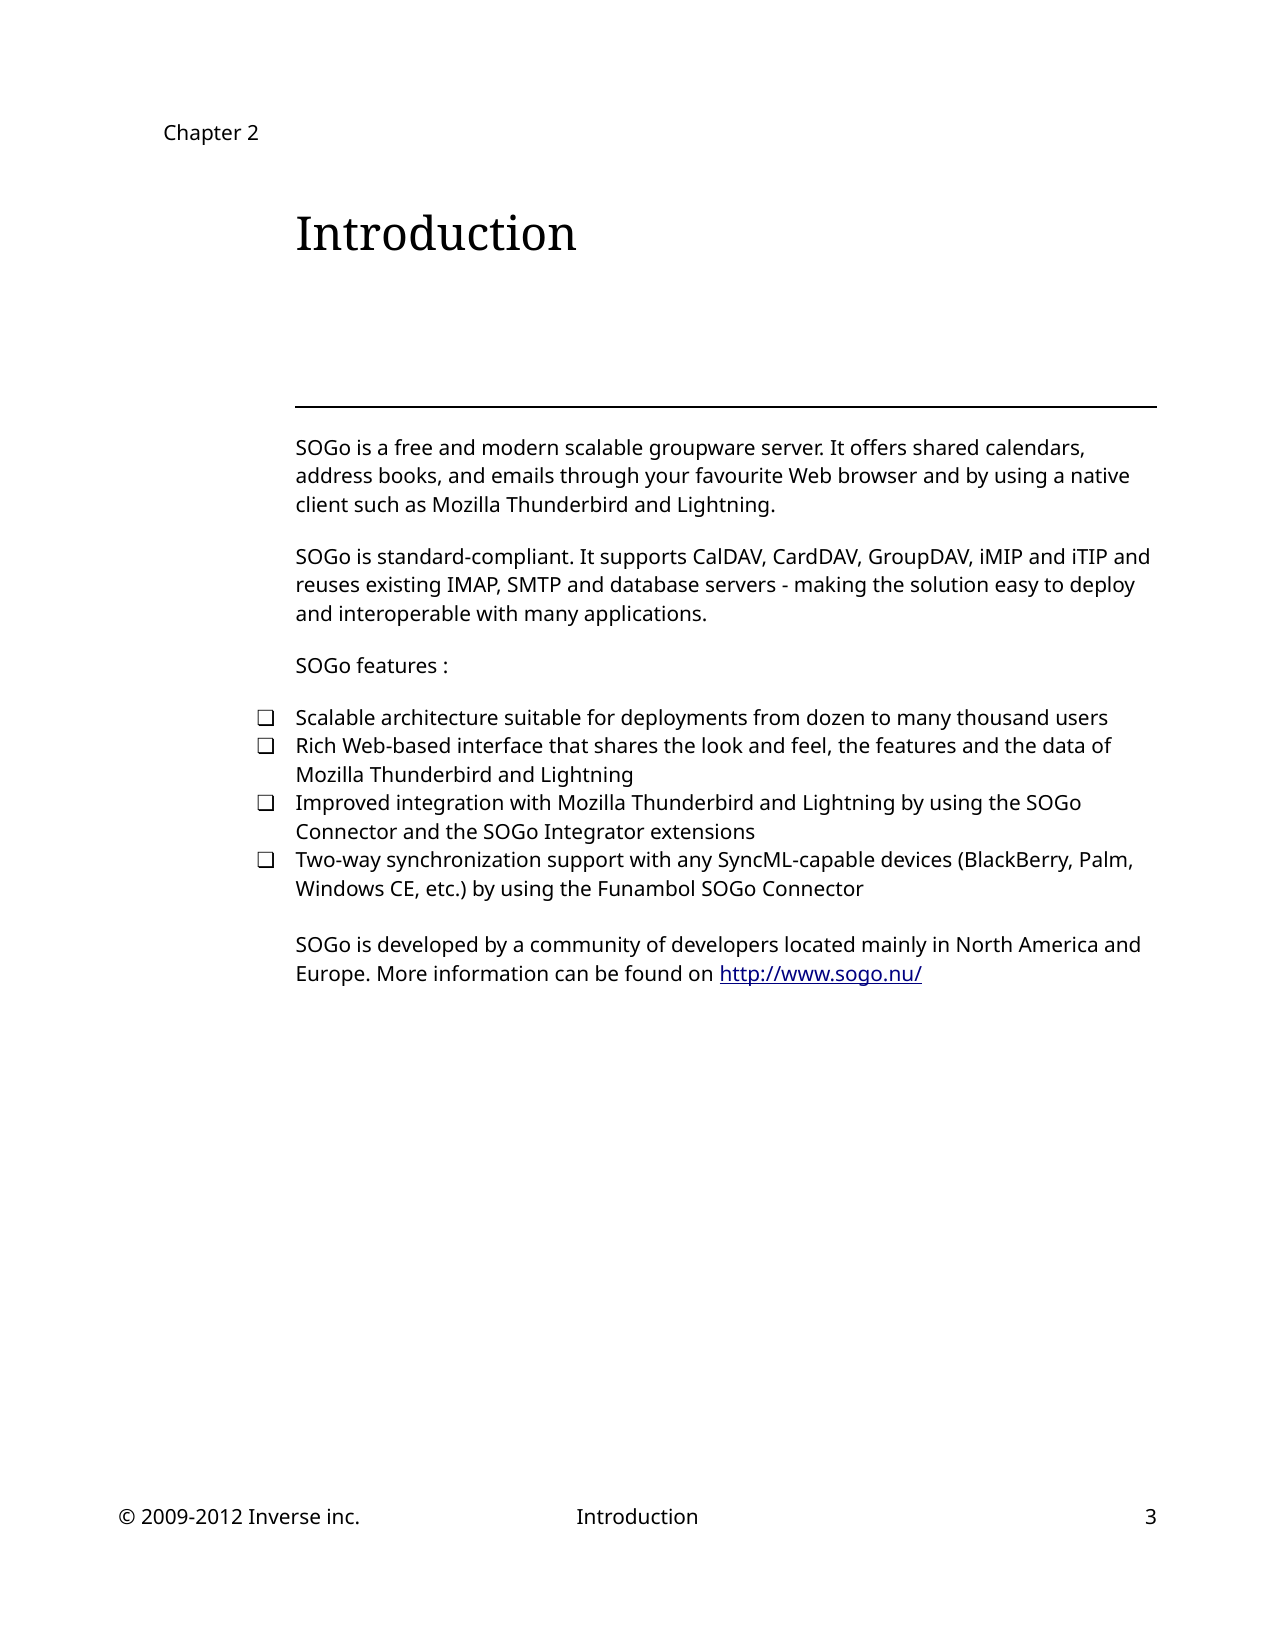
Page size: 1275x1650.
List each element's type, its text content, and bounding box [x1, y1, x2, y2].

text SOGo features : [295, 651, 1157, 679]
list ❏ Scalable architecture suitable for deployments from dozen to many thousand users [256, 703, 1157, 731]
subtitle Introduction [295, 201, 1157, 406]
text SOGo is standard-compliant. It supports CalDAV, CardDAV, GroupDAV, iMIP and iTIP and reuses existing IMAP, SMTP and database servers - making the solution easy to deploy and interoperable with many applications. [295, 542, 1157, 627]
list ❏ Improved integration with Mozilla Thunderbird and Lightning by using the SOGo Connector and the SOGo Integrator extensions [256, 788, 1157, 845]
list ❏ Rich Web-based interface that shares the look and feel, the features and the data of Mozilla Thunderbird and Lightning [256, 731, 1157, 788]
text SOGo is a free and modern scalable groupware server. It offers shared calendars, address books, and emails through your favourite Web browser and by using a native client such as Mozilla Thunderbird and Lightning. [295, 433, 1157, 518]
list ❏ Two-way synchronization support with any SyncML-capable devices (BlackBerry, Palm, Windows CE, etc.) by using the Funambol SOGo Connector [256, 845, 1157, 902]
text SOGo is developed by a community of developers located mainly in North America and Europe. More information can be found on http://www.sogo.nu/ [295, 931, 1157, 987]
